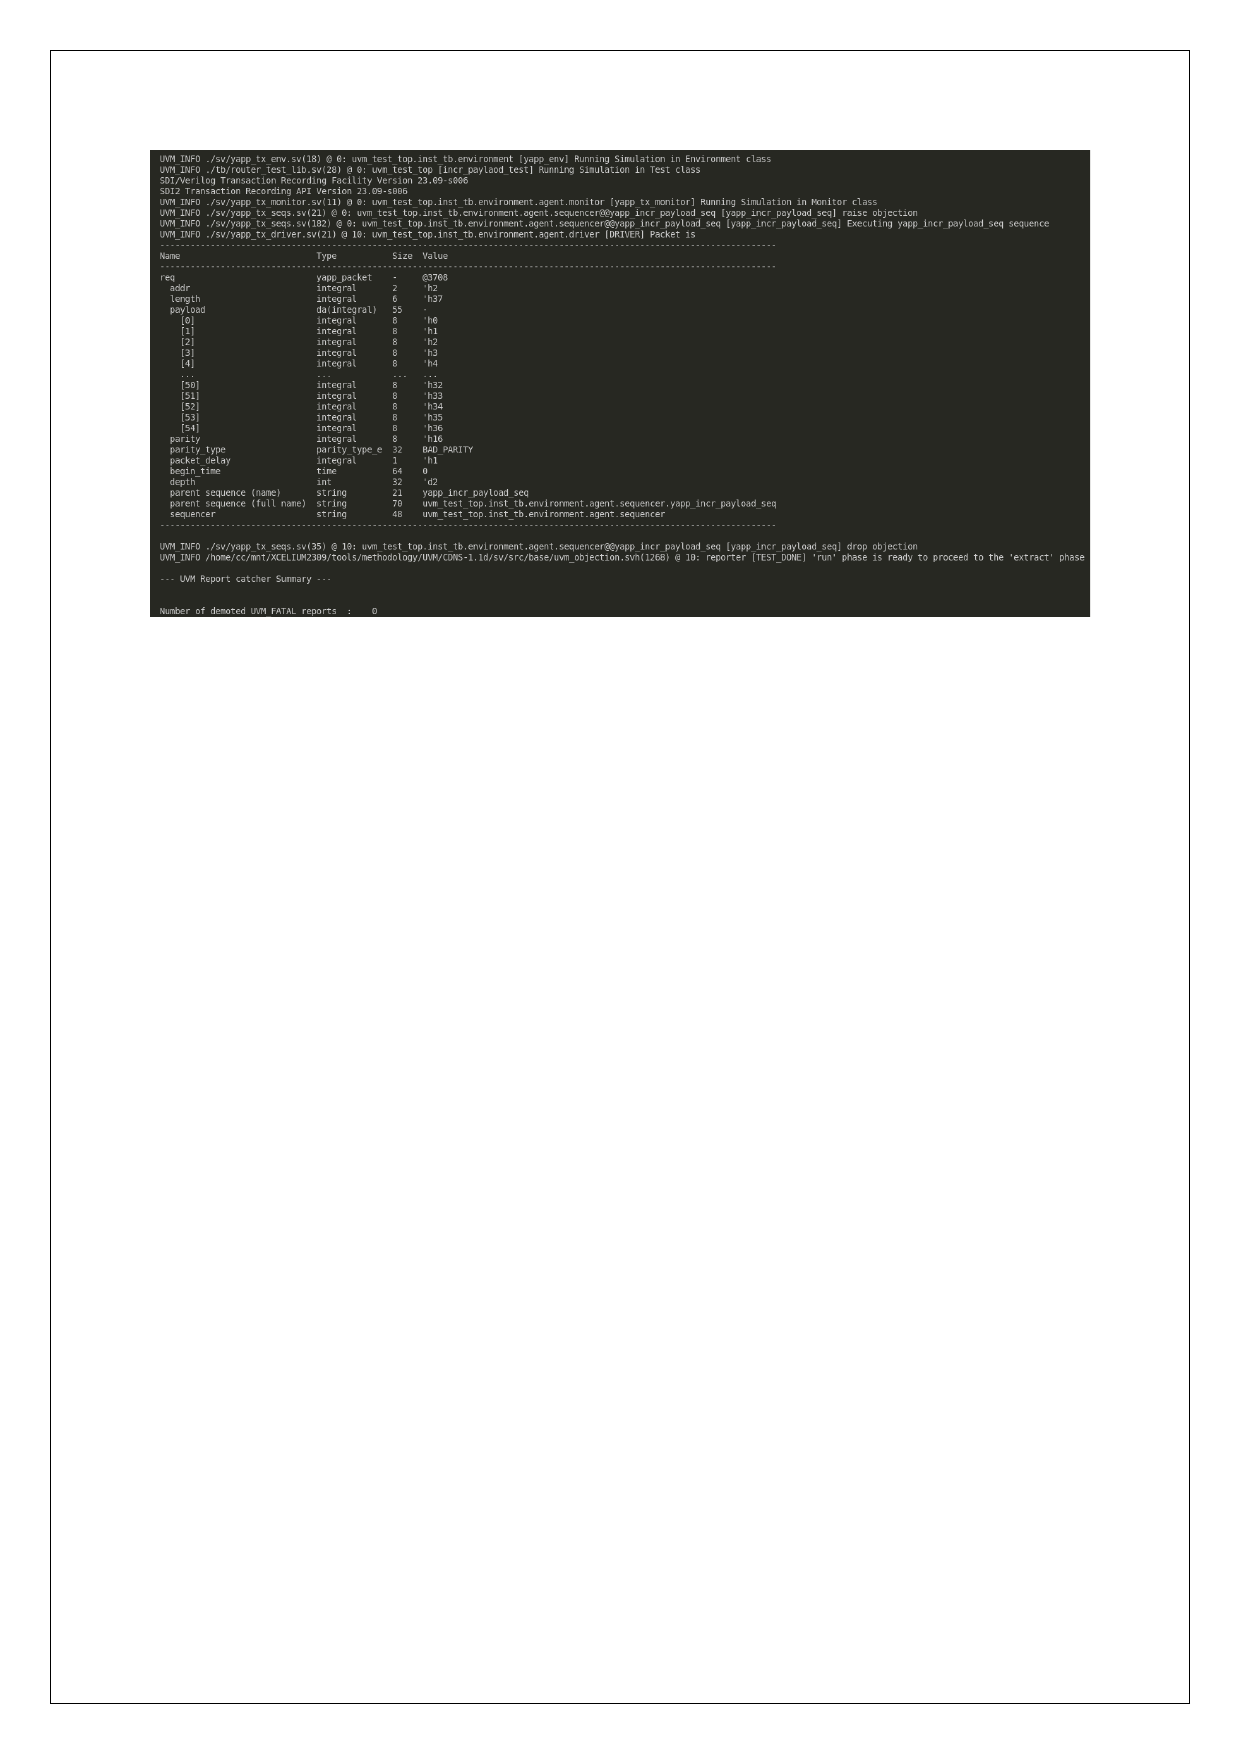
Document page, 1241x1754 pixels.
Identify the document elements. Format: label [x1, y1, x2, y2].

picture [150, 150, 1091, 617]
